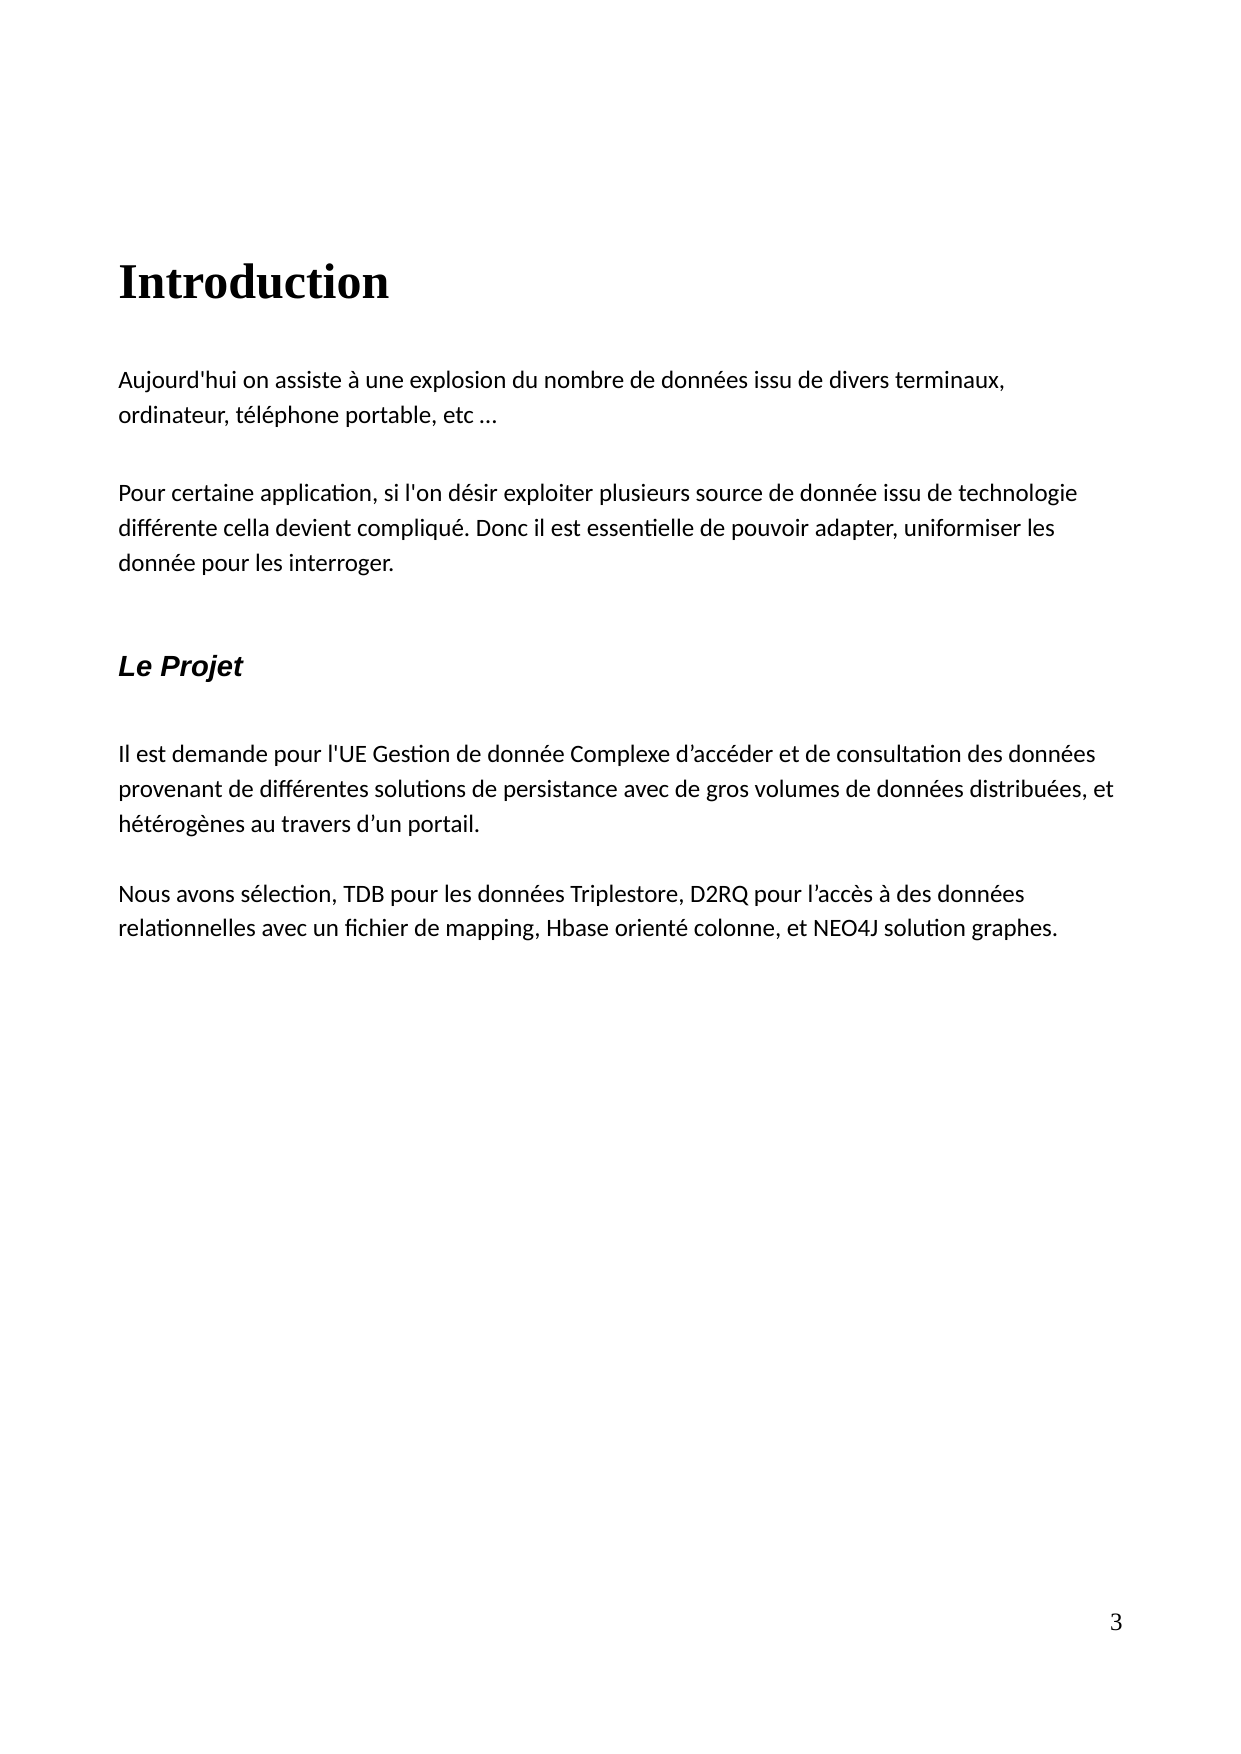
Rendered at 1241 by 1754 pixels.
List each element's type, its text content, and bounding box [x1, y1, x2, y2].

text Nous avons sélection, TDB pour les données Triplestore, D2RQ pour l’accès à des données relationnelles avec un fichier de mapping, Hbase orienté colonne, et NEO4J solution graphes. [118, 878, 1122, 943]
text Il est demande pour l'UE Gestion de donnée Complexe d’accéder et de consultation des données provenant de différentes solutions de persistance avec de gros volumes de données distribuées, et hétérogènes au travers d’un portail. [118, 738, 1122, 839]
text Pour certaine application, si l'on désir exploiter plusieurs source de donnée issu de technologie différente cella devient compliqué. Donc il est essentielle de pouvoir adapter, uniformiser les donnée pour les interroger. [118, 477, 1122, 577]
text Aujourd'hui on assiste à une explosion du nombre de données issu de divers terminaux, ordinateur, téléphone portable, etc … [118, 364, 1122, 430]
subtitle Le Projet [118, 649, 1122, 683]
subtitle Introduction [118, 251, 1122, 309]
